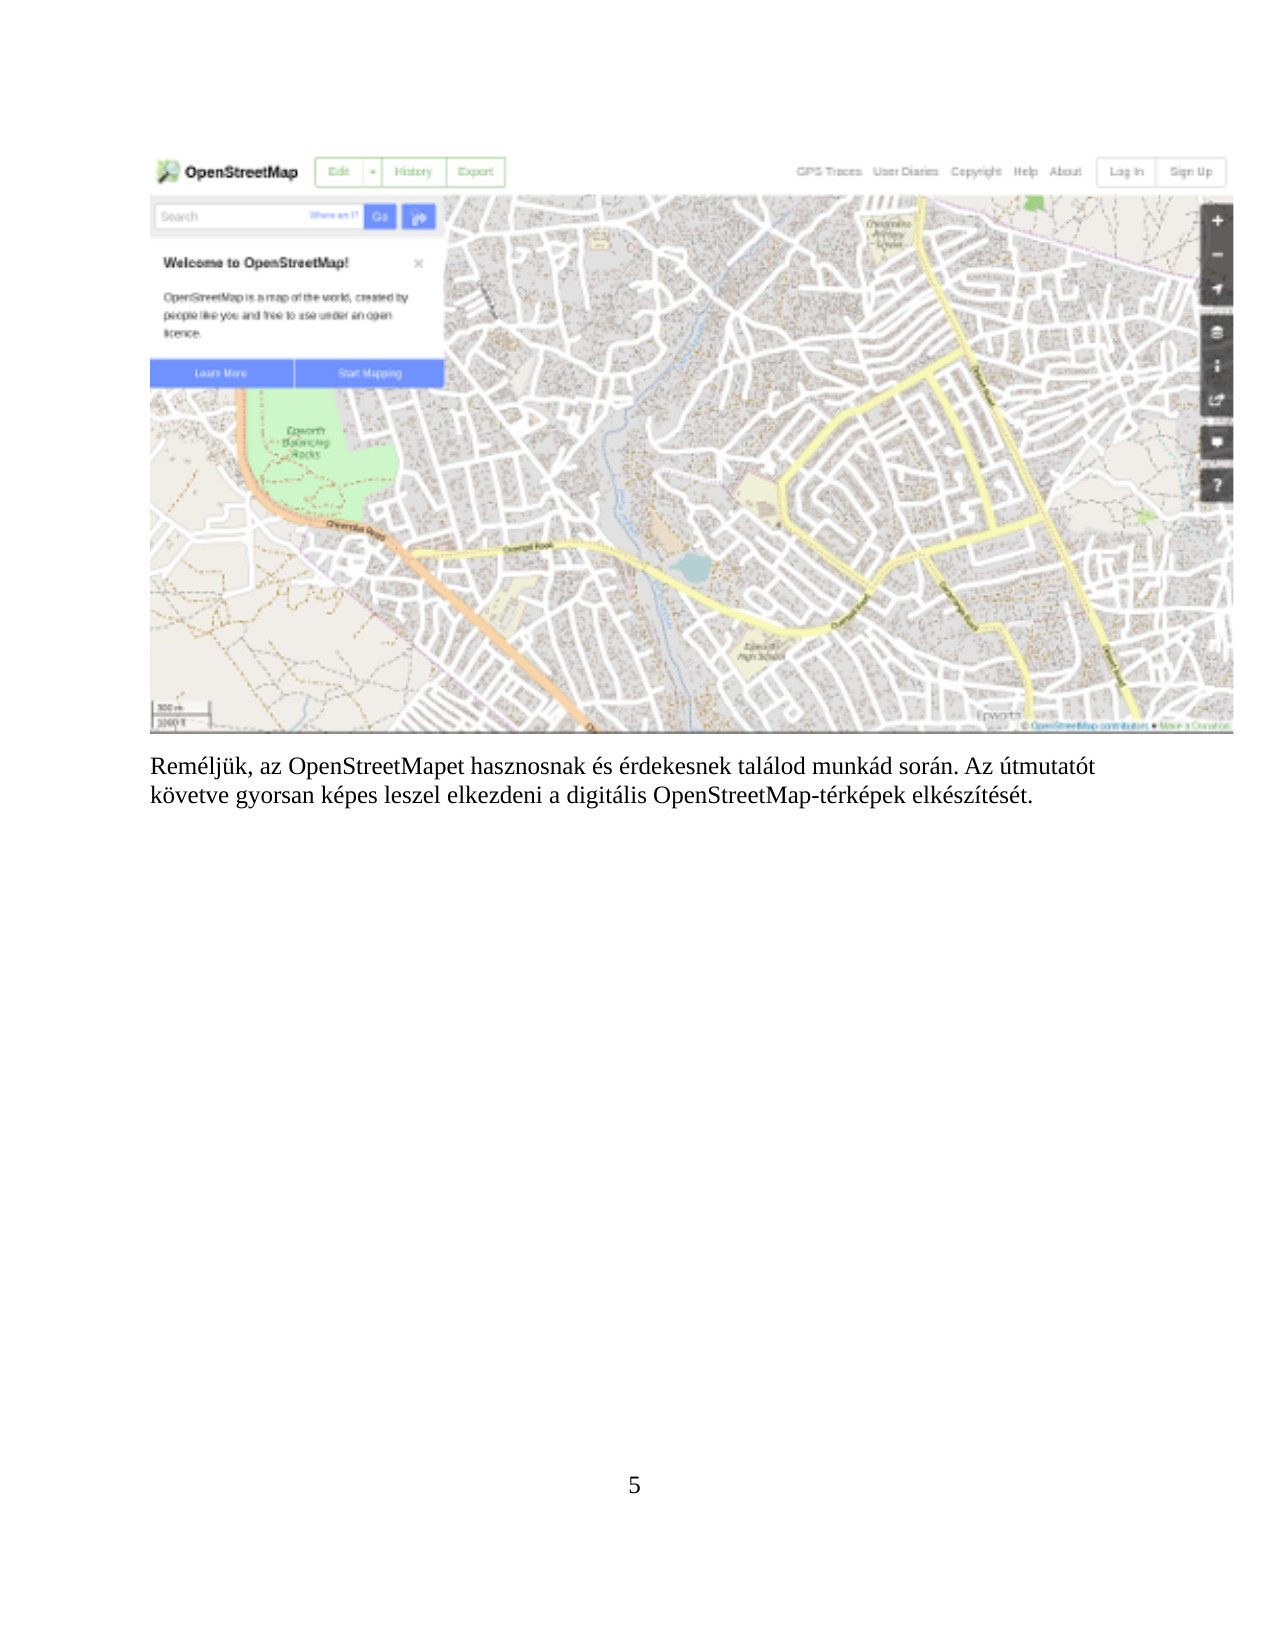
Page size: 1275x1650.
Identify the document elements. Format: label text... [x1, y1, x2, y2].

text Reméljük, az OpenStreetMapet hasznosnak és érdekesnek találod munkád során. Az útmutatót követve gyorsan képes leszel elkezdeni a digitális OpenStreetMap-térképek elkészítését. [150, 751, 1125, 809]
picture [150, 150, 1234, 734]
